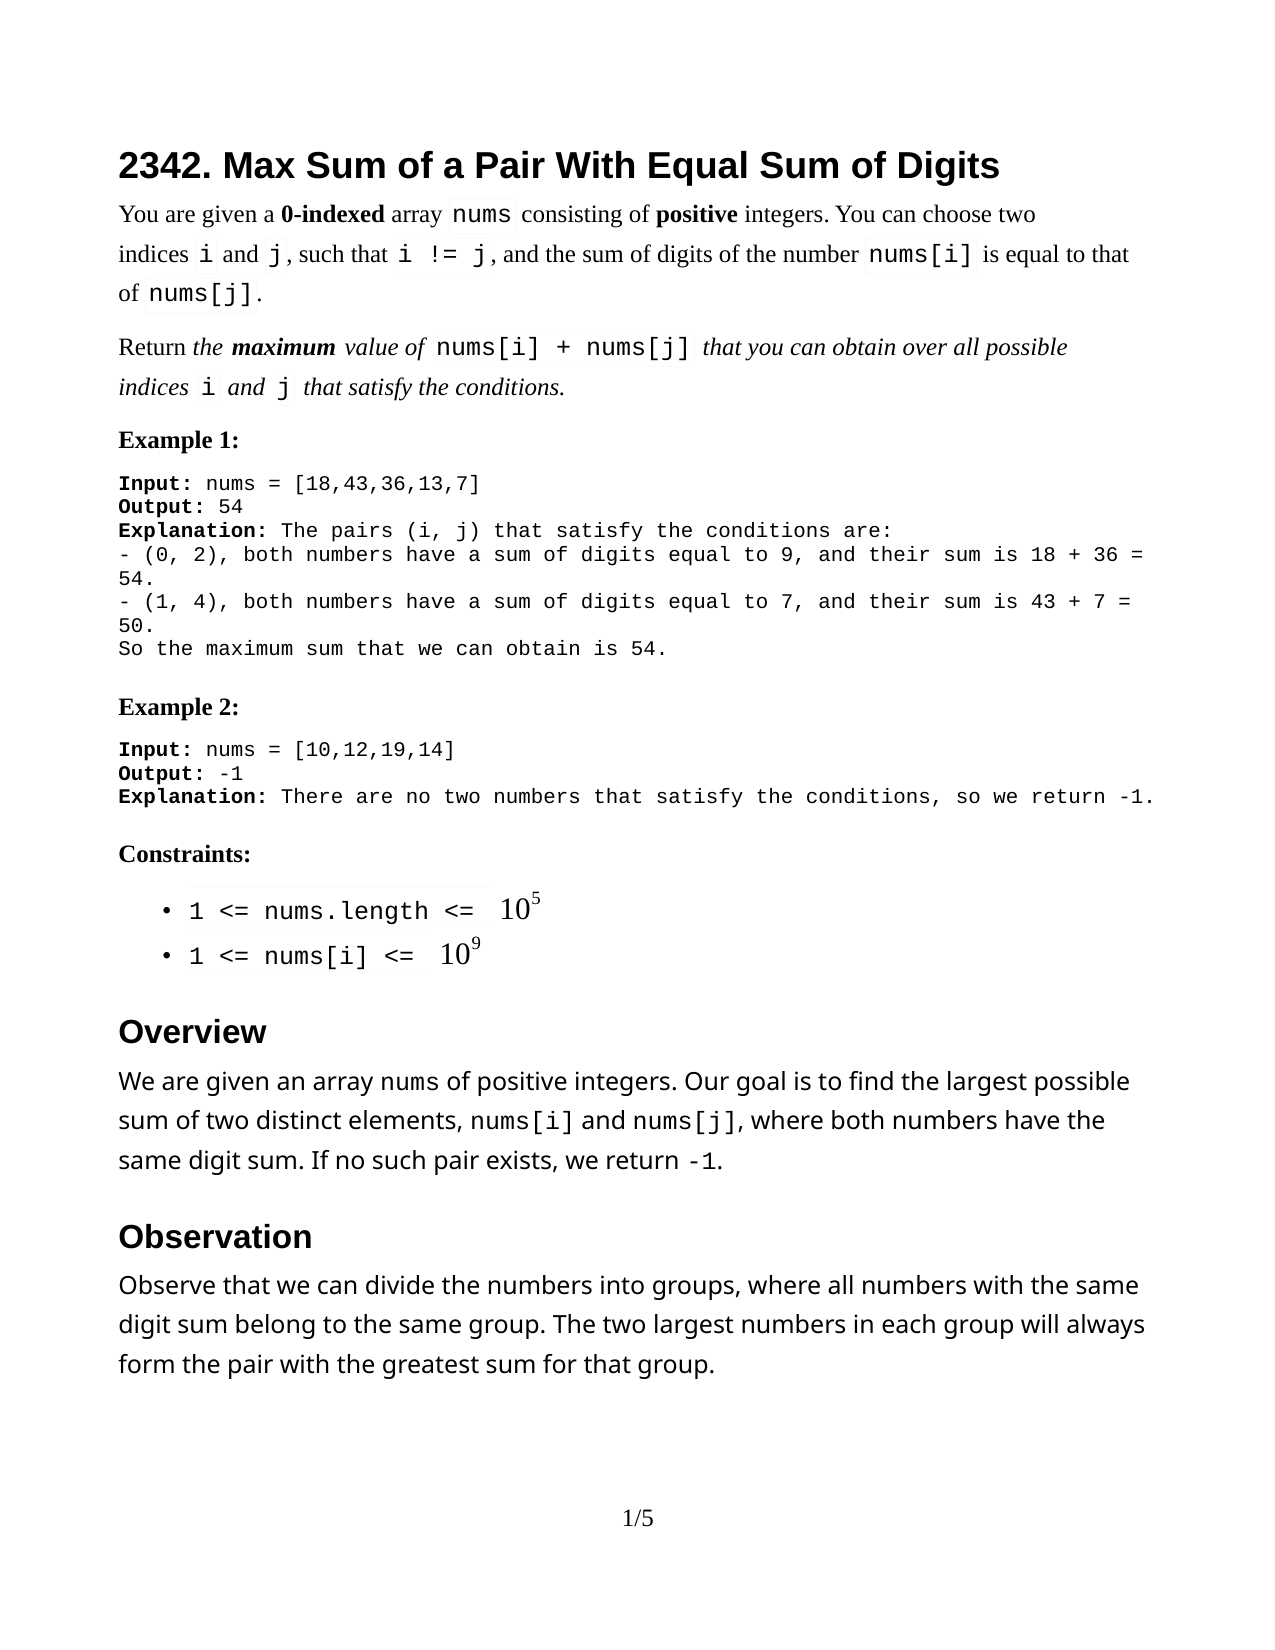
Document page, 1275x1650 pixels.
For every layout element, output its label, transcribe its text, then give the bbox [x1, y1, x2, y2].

text Constraints: [118, 839, 1157, 868]
text You are given a 0-indexed array nums consisting of positive integers. You can choose two indices i and j, such that i != j, and the sum of digits of the number nums[i] is equal to that of nums[j]. [118, 199, 1157, 312]
text Example 2: [118, 692, 1157, 720]
subtitle 2342. Max Sum of a Pair With Equal Sum of Digits [118, 143, 1157, 186]
text Return the maximum value of nums[i] + nums[j] that you can obtain over all possible indices i and j that satisfy the conditions. [118, 332, 1157, 406]
text - (1, 4), both numbers have a sum of digits equal to 7, and their sum is 43 + 7 = 50. [118, 591, 1157, 638]
text - (0, 2), both numbers have a sum of digits equal to 9, and their sum is 18 + 36 = 54. [118, 544, 1157, 591]
text Input: nums = [18,43,36,13,7] [118, 473, 1157, 497]
text Example 1: [118, 425, 1157, 454]
text Input: nums = [10,12,19,14] [118, 739, 1157, 763]
text Explanation: The pairs (i, j) that satisfy the conditions are: [118, 520, 1157, 544]
text We are given an array nums of positive integers. Our goal is to find the largest possible sum of two distinct elements, nums[i] and nums[j], where both numbers have the same digit sum. If no such pair exists, we return -1. [118, 1063, 1157, 1177]
subtitle Observation [118, 1217, 1157, 1256]
subtitle Overview [118, 1013, 1157, 1051]
text Output: -1 [118, 763, 1157, 786]
text Output: 54 [118, 497, 1157, 520]
text Explanation: There are no two numbers that satisfy the conditions, so we return -1. [118, 786, 1157, 810]
text Observe that we can divide the numbers into groups, where all numbers with the same digit sum belong to the same group. The two largest numbers in each group will always form the pair with the greatest sum for that group. [118, 1268, 1157, 1380]
list 1 <= nums[i] <= [162, 932, 1157, 971]
list 1 <= nums.length <= [162, 887, 1157, 926]
text So the maximum sum that we can obtain is 54. [118, 638, 1157, 662]
